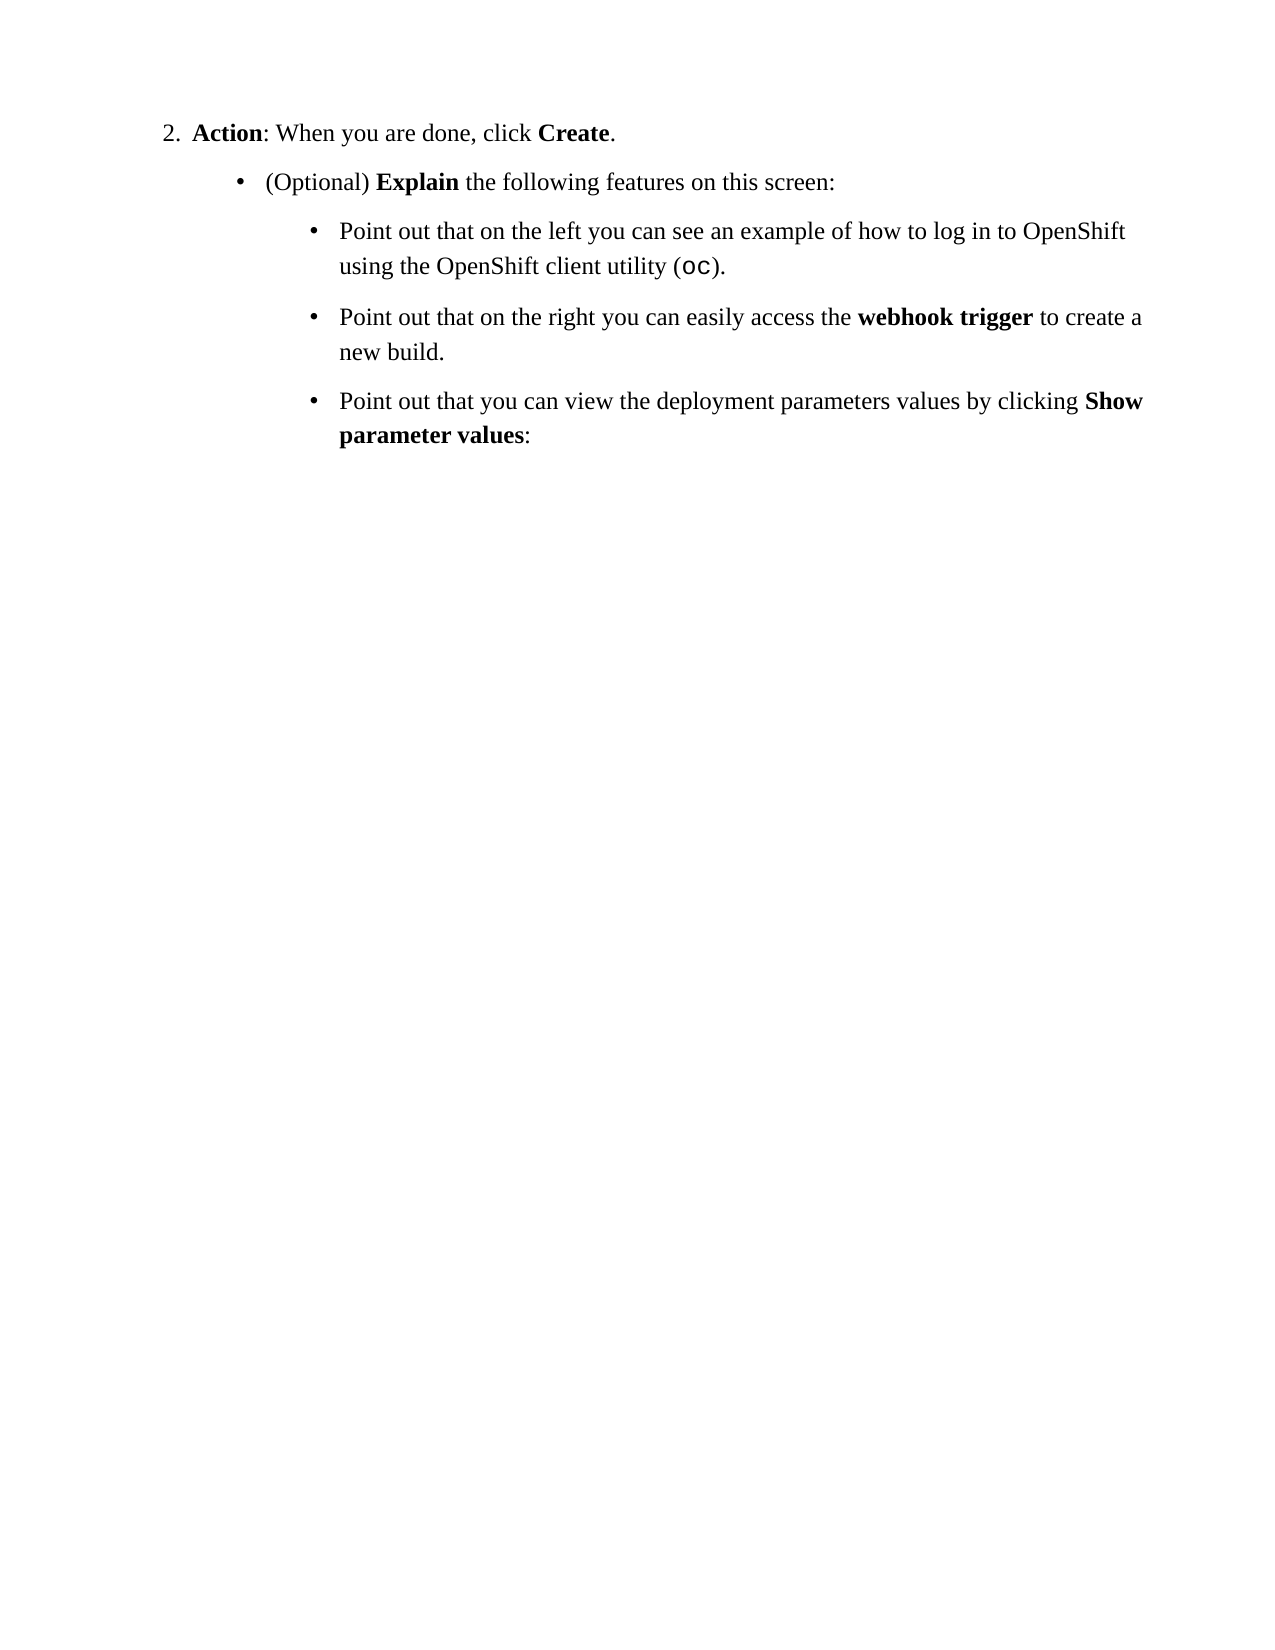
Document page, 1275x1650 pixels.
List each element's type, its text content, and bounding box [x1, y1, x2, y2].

list Point out that on the right you can easily access the webhook trigger to create a new build. [309, 302, 1157, 366]
list Point out that you can view the deployment parameters values by clicking Show parameter values: [309, 386, 1157, 449]
list (Optional) Explain the following features on this screen: [236, 167, 1157, 196]
list Point out that on the left you can see an example of how to log in to OpenShift using the OpenShift client utility (oc). [309, 216, 1157, 282]
list Action: When you are done, click Create. [162, 118, 1157, 147]
